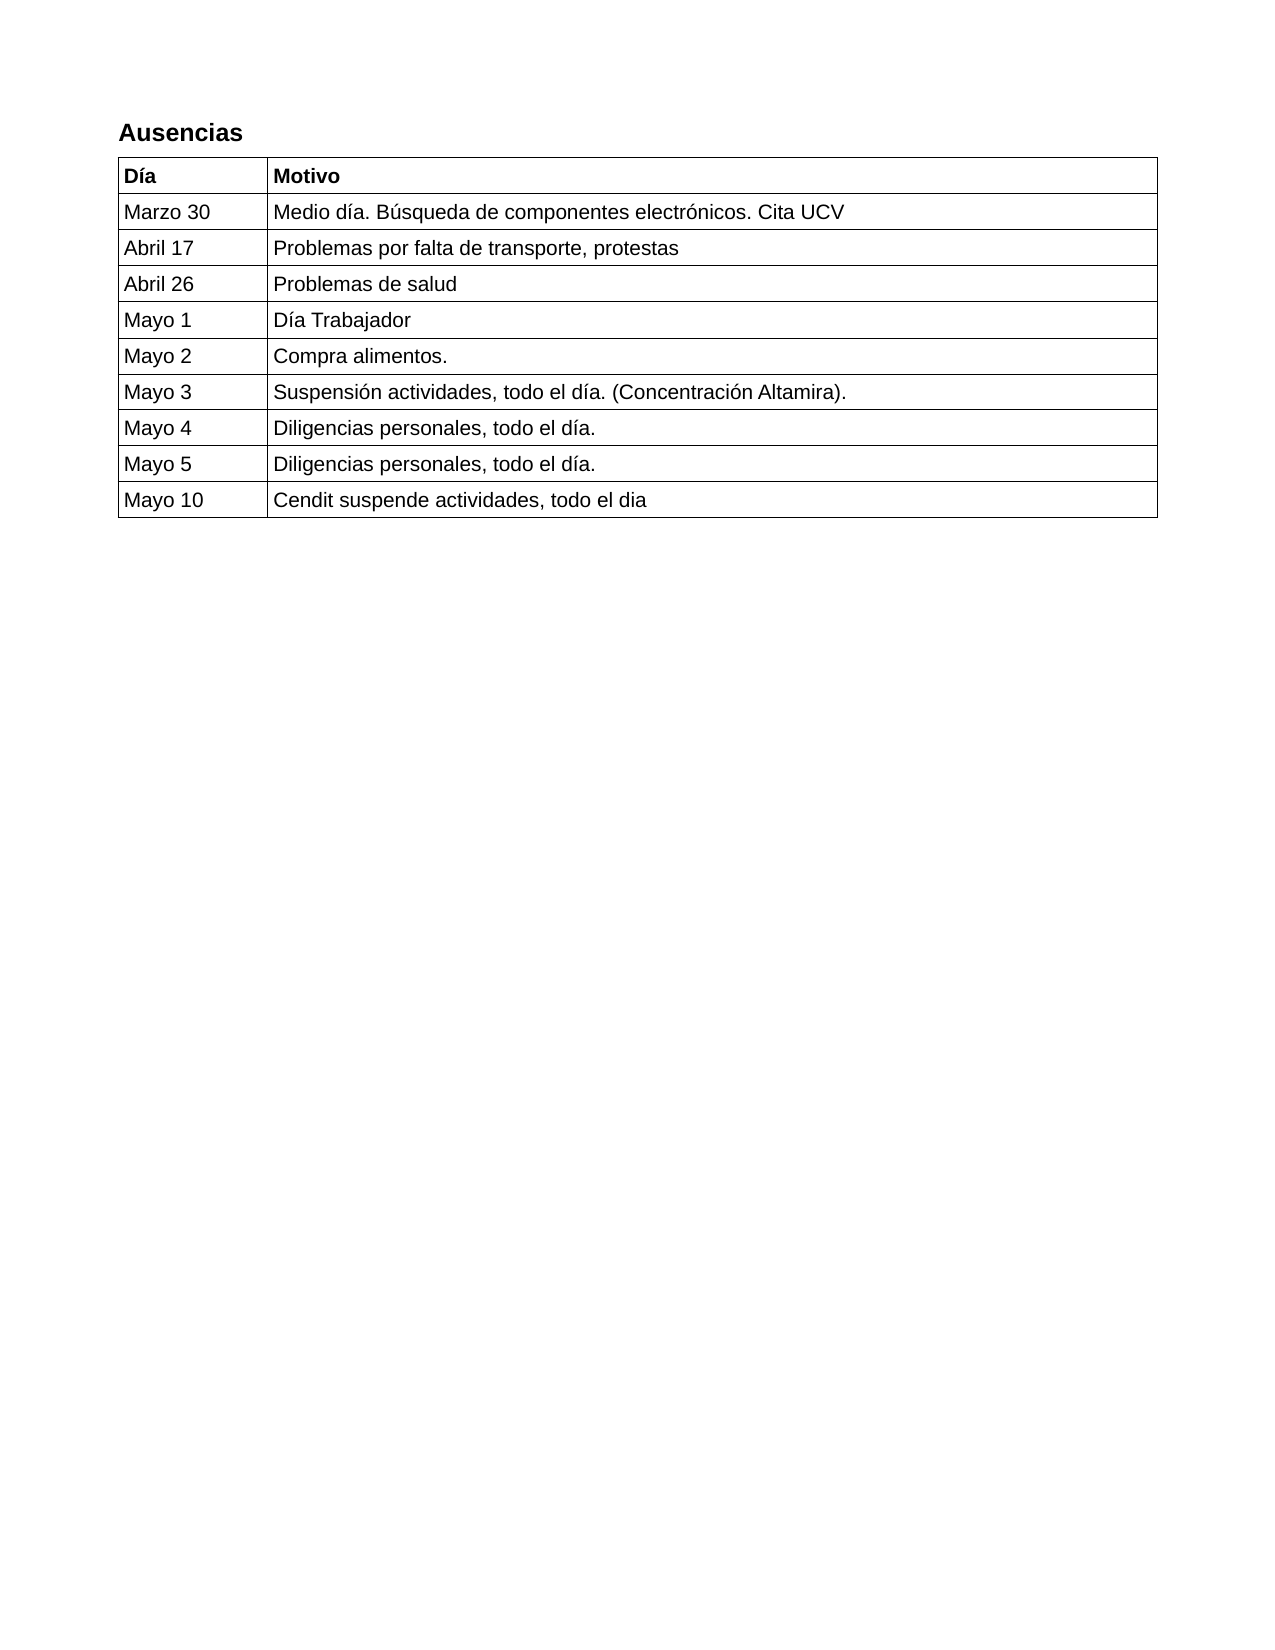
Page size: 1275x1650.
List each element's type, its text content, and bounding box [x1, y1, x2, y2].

table_cell Día Trabajador [268, 302, 1157, 337]
table_cell Mayo 2 [119, 339, 267, 373]
table_header Día [119, 158, 267, 193]
table_cell Compra alimentos. [268, 339, 1157, 373]
table_cell Problemas de salud [268, 266, 1157, 301]
table_cell Diligencias personales, todo el día. [268, 446, 1157, 481]
table_cell Mayo 4 [119, 410, 267, 445]
table_cell Problemas por falta de transporte, protestas [268, 230, 1157, 265]
table_cell Mayo 5 [119, 446, 267, 481]
table_cell Abril 17 [119, 230, 267, 265]
text Ausencias [118, 118, 1157, 147]
table_cell Suspensión actividades, todo el día. (Concentración Altamira). [268, 375, 1157, 409]
table_cell Marzo 30 [119, 194, 267, 229]
table_cell Diligencias personales, todo el día. [268, 410, 1157, 445]
table_cell Mayo 10 [119, 482, 267, 517]
table_cell Medio día. Búsqueda de componentes electrónicos. Cita UCV [268, 194, 1157, 229]
table_cell Abril 26 [119, 266, 267, 301]
table_header Motivo [268, 158, 1157, 193]
table_cell Mayo 1 [119, 302, 267, 337]
table_cell Cendit suspende actividades, todo el dia [268, 482, 1157, 517]
table_cell Mayo 3 [119, 375, 267, 409]
